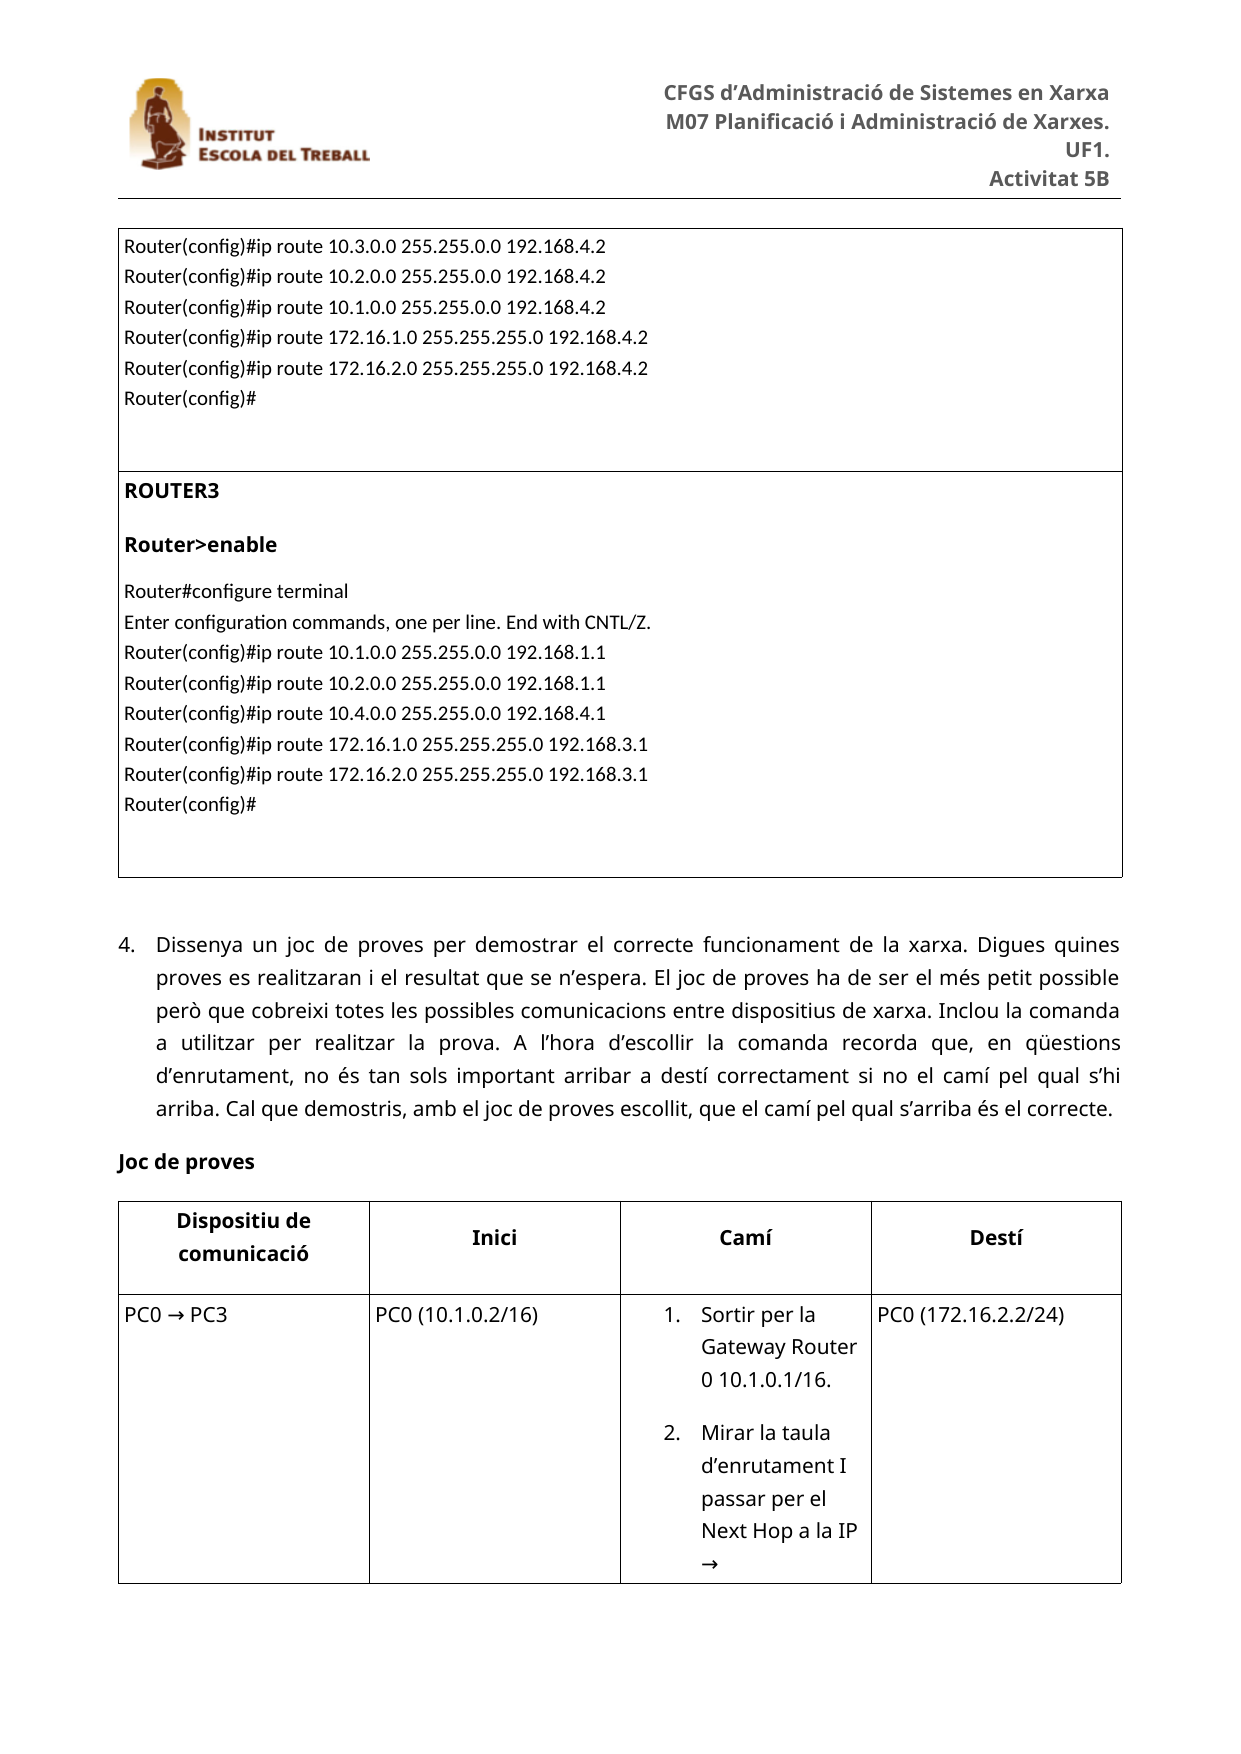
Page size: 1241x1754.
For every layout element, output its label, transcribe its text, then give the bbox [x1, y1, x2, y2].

table_header Camí [621, 1202, 871, 1294]
table_cell Sortir per la Gateway Router 0 10.1.0.1/16. Mirar la taula d’enrutament I passar per el Next Hop a la IP → [621, 1295, 871, 1583]
table_header Dispositiu de comunicació [119, 1202, 369, 1294]
table_cell PC0 (172.16.2.2/24) [872, 1295, 1121, 1583]
table_cell Router(config)#ip route 10.3.0.0 255.255.0.0 192.168.4.2 Router(config)#ip route 10.2.0.0 255.255.0.0 192.168.4.2 Router(config)#ip route 10.1.0.0 255.255.0.0 192.168.4.2 Router(config)#ip route 172.16.1.0 255.255.255.0 192.168.4.2 Router(config)#ip route 172.16.2.0 255.255.255.0 192.168.4.2 Router(config)# [119, 229, 1122, 471]
text Joc de proves [118, 1147, 1122, 1176]
list Dissenya un joc de proves per demostrar el correcte funcionament de la xarxa. Digues quines proves es realitzaran i el resultat que se n’espera. El joc de proves ha de ser el més petit possible però que cobreixi totes les possibles comunicacions entre dispositius de xarxa. Inclou la comanda a utilitzar per realitzar la prova. A l’hora d’escollir la comanda recorda que, en qüestions d’enrutament, no és tan sols important arribar a destí correctament si no el camí pel qual s’hi arriba. Cal que demostris, amb el joc de proves escollit, que el camí pel qual s’arriba és el correcte. [118, 931, 1122, 1122]
picture [129, 78, 370, 170]
table_cell ROUTER3 Router>enable Router#configure terminal Enter configuration commands, one per line. End with CNTL/Z. Router(config)#ip route 10.1.0.0 255.255.0.0 192.168.1.1 Router(config)#ip route 10.2.0.0 255.255.0.0 192.168.1.1 Router(config)#ip route 10.4.0.0 255.255.0.0 192.168.4.1 Router(config)#ip route 172.16.1.0 255.255.255.0 192.168.3.1 Router(config)#ip route 172.16.2.0 255.255.255.0 192.168.3.1 Router(config)# [119, 472, 1122, 877]
table_header Inici [370, 1202, 620, 1294]
table_cell PC0 → PC3 [119, 1295, 369, 1583]
table_header Destí [872, 1202, 1121, 1294]
table_cell PC0 (10.1.0.2/16) [370, 1295, 620, 1583]
